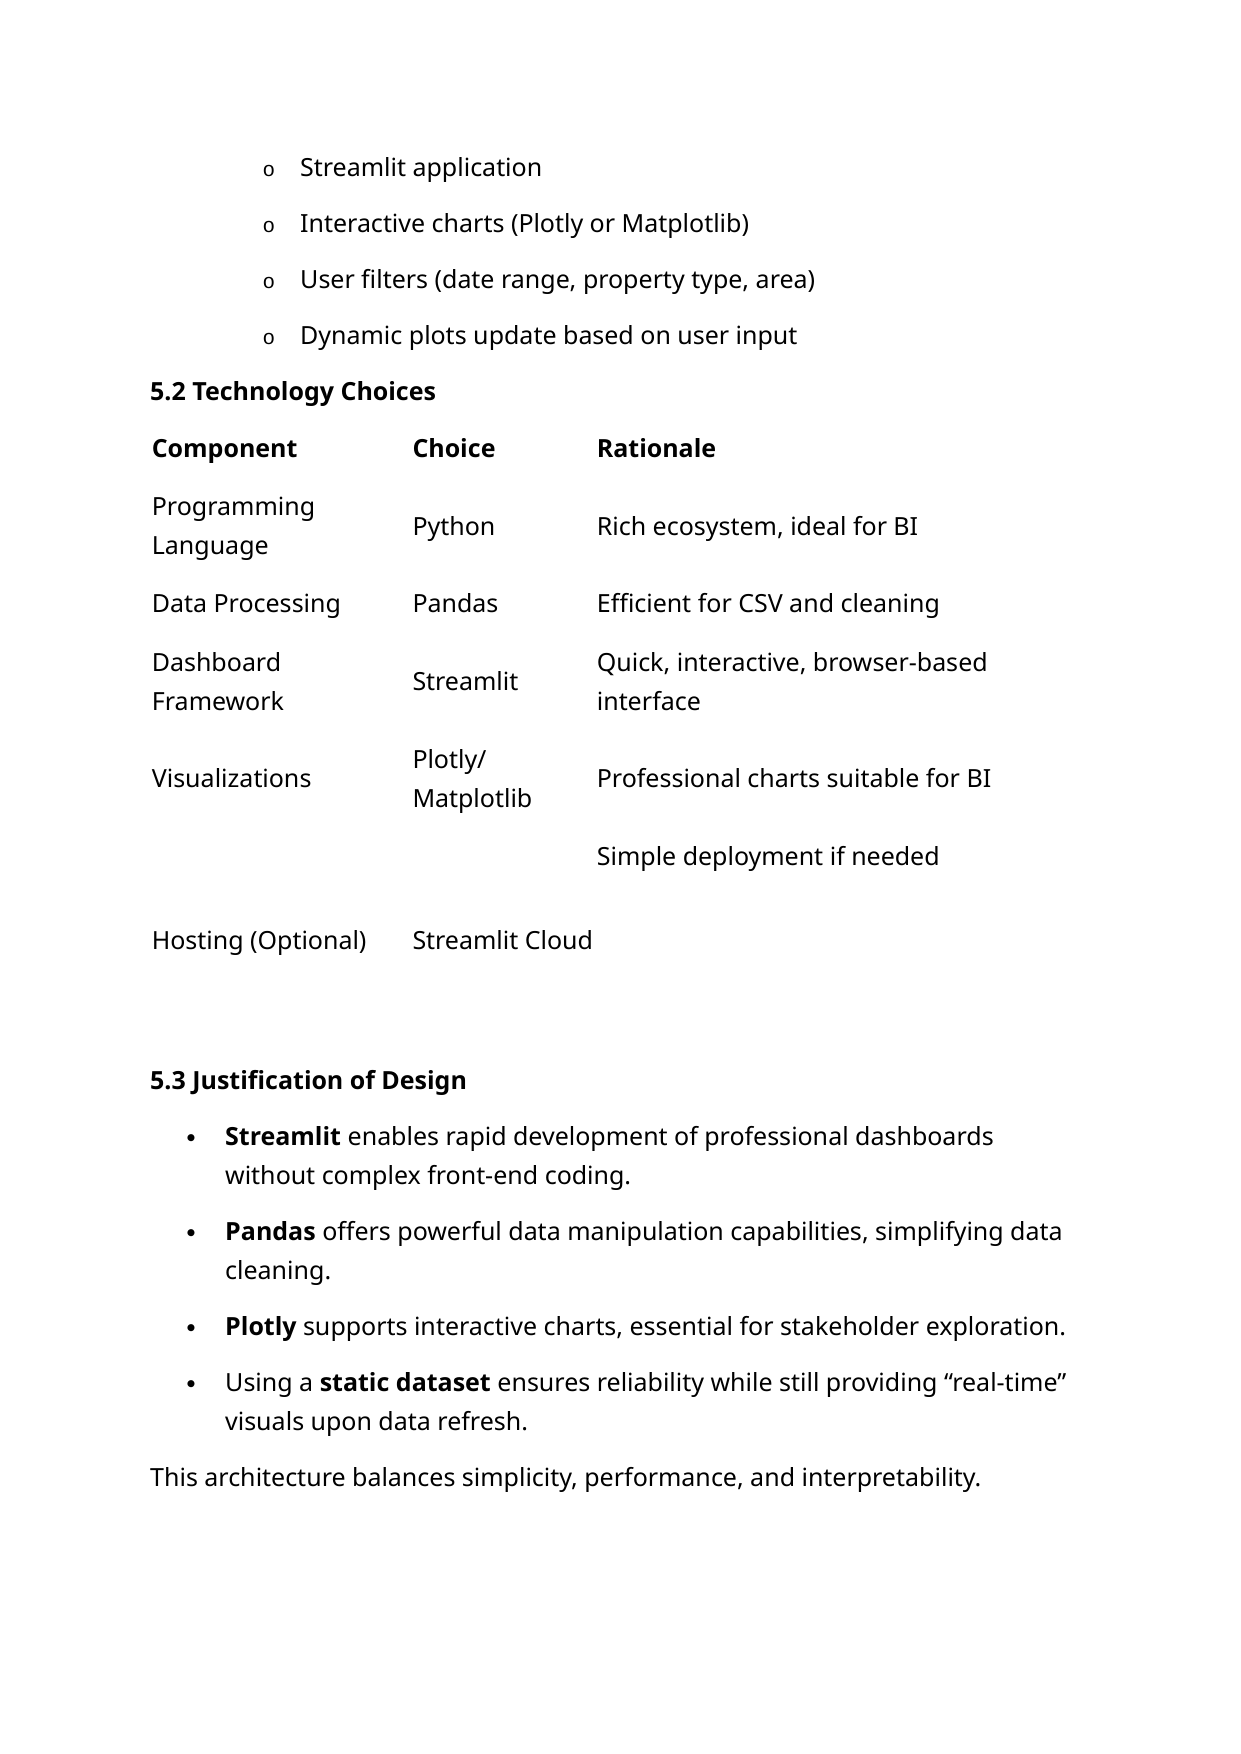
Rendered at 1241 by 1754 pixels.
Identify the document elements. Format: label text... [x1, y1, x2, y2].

list Streamlit enables rapid development of professional dashboards without complex front-end coding. [187, 1119, 1090, 1192]
table_cell Quick, interactive, browser-based interface [595, 643, 1065, 740]
text 5.3 Justification of Design [150, 1063, 1090, 1097]
table_cell Plotly/Matplotlib [411, 740, 595, 837]
text This architecture balances simplicity, performance, and interpretability. [150, 1459, 1090, 1494]
table_cell Data Processing [150, 585, 411, 643]
table_cell Efficient for CSV and cleaning [595, 585, 1065, 643]
table_cell Hosting (Optional) [150, 837, 411, 1063]
text 5.2 Technology Choices [150, 373, 1090, 407]
table_header Rationale [595, 429, 1065, 487]
list Streamlit application [262, 150, 1090, 184]
table_cell Streamlit [411, 643, 595, 740]
list Using a static dataset ensures reliability while still providing “real-time” visuals upon data refresh. [187, 1364, 1090, 1438]
list Plotly supports interactive charts, essential for stakeholder exploration. [187, 1309, 1090, 1343]
table_cell Simple deployment if needed [595, 837, 1065, 1063]
table_header Component [150, 429, 411, 487]
list Pandas offers powerful data manipulation capabilities, simplifying data cleaning. [187, 1214, 1090, 1287]
table_cell Streamlit Cloud [411, 837, 595, 1063]
list User filters (date range, property type, area) [262, 262, 1090, 296]
table_cell Pandas [411, 585, 595, 643]
table_cell Python [411, 487, 595, 584]
table_cell Professional charts suitable for BI [595, 740, 1065, 837]
list Dynamic plots update based on user input [262, 317, 1090, 352]
table_cell Dashboard Framework [150, 643, 411, 740]
list Interactive charts (Plotly or Matplotlib) [262, 206, 1090, 240]
table_header Choice [411, 429, 595, 487]
table_cell Rich ecosystem, ideal for BI [595, 487, 1065, 584]
table_cell Programming Language [150, 487, 411, 584]
table_cell Visualizations [150, 740, 411, 837]
